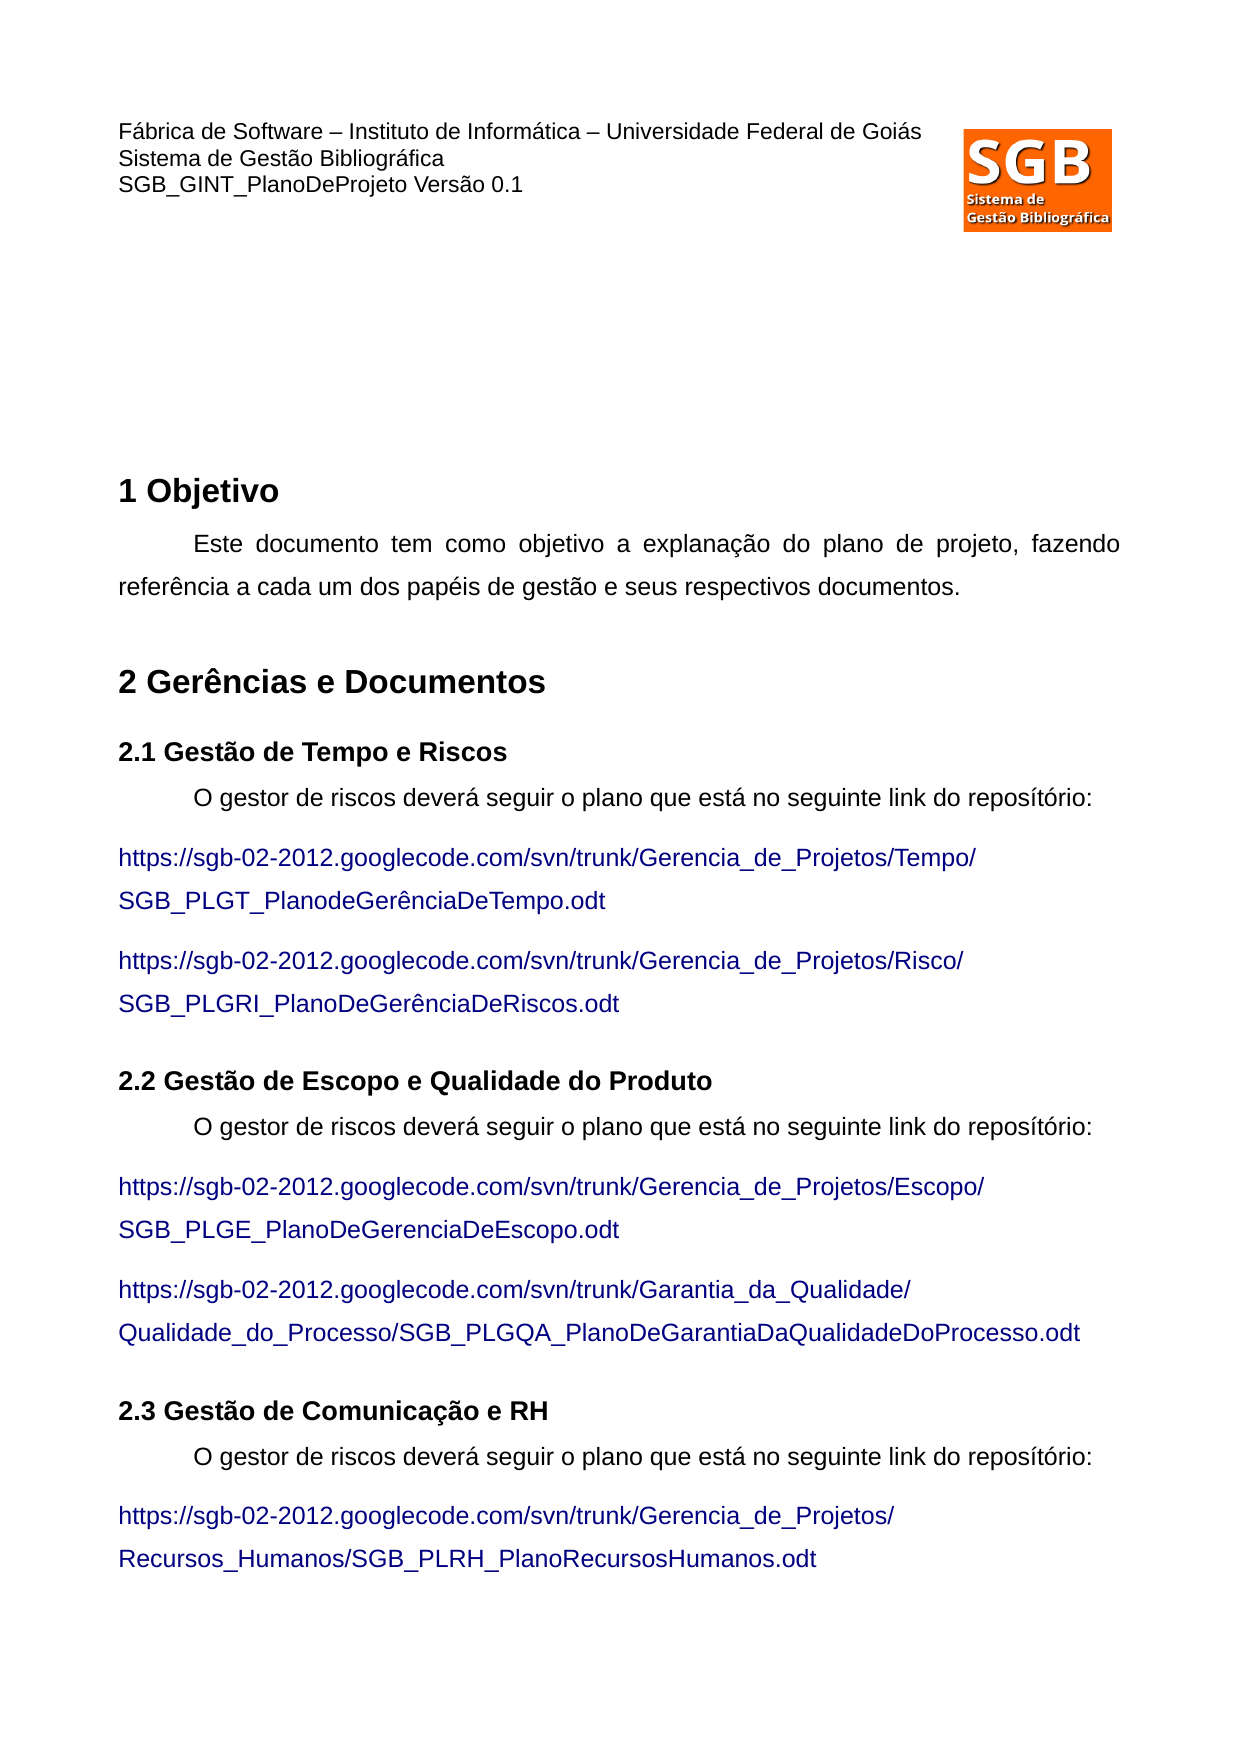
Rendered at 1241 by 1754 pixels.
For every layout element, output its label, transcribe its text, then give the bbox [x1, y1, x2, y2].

text O gestor de riscos deverá seguir o plano que está no seguinte link do reposítório: [118, 1112, 1122, 1141]
picture [963, 129, 1112, 232]
subtitle 2.3 Gestão de Comunicação e RH [118, 1394, 1122, 1426]
text https://sgb-02-2012.googlecode.com/svn/trunk/Gerencia_de_Projetos/Escopo/ SGB_PLGE_PlanoDeGerenciaDeEscopo.odt [118, 1172, 1122, 1244]
text https://sgb-02-2012.googlecode.com/svn/trunk/Gerencia_de_Projetos/Risco/SGB_PLGRI_PlanoDeGerênciaDeRiscos.odt [118, 946, 1122, 1018]
subtitle 1 Objetivo [118, 471, 1122, 510]
text O gestor de riscos deverá seguir o plano que está no seguinte link do reposítório: [118, 783, 1122, 812]
text https://sgb-02-2012.googlecode.com/svn/trunk/Gerencia_de_Projetos/Tempo/SGB_PLGT_PlanodeGerênciaDeTempo.odt [118, 843, 1122, 915]
text O gestor de riscos deverá seguir o plano que está no seguinte link do reposítório: [118, 1441, 1122, 1470]
text Este documento tem como objetivo a explanação do plano de projeto, fazendo referência a cada um dos papéis de gestão e seus respectivos documentos. [118, 529, 1122, 601]
subtitle 2.2 Gestão de Escopo e Qualidade do Produto [118, 1065, 1122, 1097]
subtitle 2 Gerências e Documentos [118, 662, 1122, 700]
text https://sgb-02-2012.googlecode.com/svn/trunk/Garantia_da_Qualidade/ Qualidade_do_Processo/SGB_PLGQA_PlanoDeGarantiaDaQualidadeDoProcesso.odt [118, 1275, 1122, 1347]
subtitle 2.1 Gestão de Tempo e Riscos [118, 736, 1122, 767]
text https://sgb-02-2012.googlecode.com/svn/trunk/Gerencia_de_Projetos/ Recursos_Humanos/SGB_PLRH_PlanoRecursosHumanos.odt [118, 1501, 1122, 1573]
